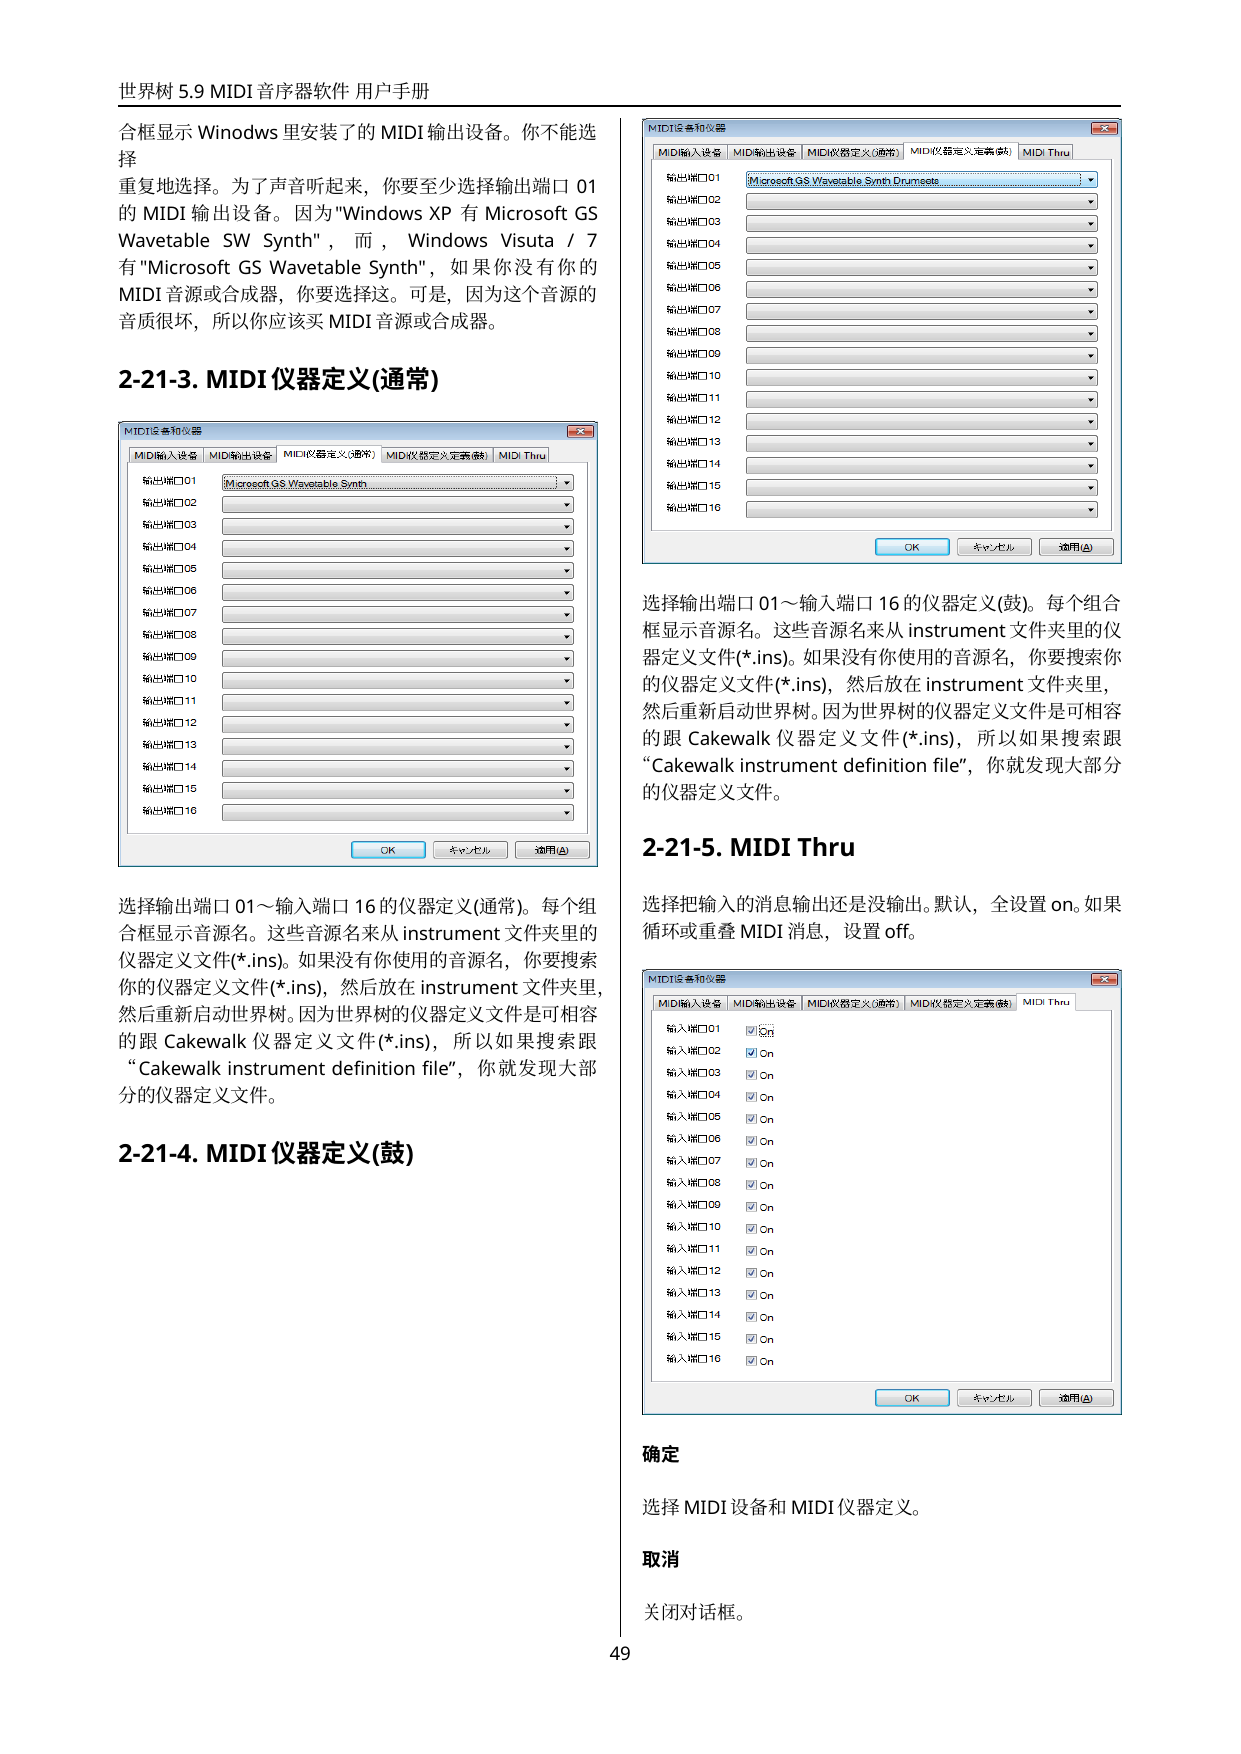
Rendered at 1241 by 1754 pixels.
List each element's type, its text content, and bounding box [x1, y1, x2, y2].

text 取消 [642, 1545, 1122, 1572]
text 选择MIDI设备和MIDI仪器定义。 [642, 1492, 1122, 1519]
text 选择输出端口01～输入端口16的仪器定义(鼓)。每个组合框显示音源名。这些音源名来从instrument文件夹里的仪器定义文件(*.ins)。如果没有你使用的音源名，你要搜索你的仪器定义文件(*.ins)，然后放在instrument文件夹里，然后重新启动世界树。因为世界树的仪器定义文件是可相容的跟Cakewalk仪器定义文件(*.ins)，所以如果搜索跟“Cakewalk instrument definition file”，你就发现大部分的仪器定义文件。 [642, 589, 1122, 804]
text 选择输出端口01～输入端口16的仪器定义(通常)。每个组合框显示音源名。这些音源名来从instrument文件夹里的仪器定义文件(*.ins)。如果没有你使用的音源名，你要搜索你的仪器定义文件(*.ins)，然后放在instrument文件夹里，然后重新启动世界树。因为世界树的仪器定义文件是可相容的跟Cakewalk仪器定义文件(*.ins)，所以如果搜索跟“Cakewalk instrument definition file”，你就发现大部分的仪器定义文件。 [118, 892, 598, 1108]
picture [642, 118, 1122, 564]
text 选择把输入的消息输出还是没输出。默认，全设置on。如果循环或重叠MIDI消息，设置off。 [642, 890, 1122, 944]
text 确定 [642, 1440, 1122, 1467]
text 重复地选择。为了声音听起来，你要至少选择输出端口01的MIDI输出设备。因为"Windows XP 有Microsoft GS Wavetable SW Synth"，而，Windows Visuta / 7 有"Microsoft GS Wavetable Synth"，如果你没有你的MIDI音源或合成器，你要选择这。可是，因为这个音源的音质很坏，所以你应该买MIDI音源或合成器。 [118, 172, 598, 334]
text 合框显示Winodws里安装了的MIDI输出设备。你不能选择 [118, 118, 598, 172]
picture [118, 421, 598, 867]
subtitle 2-21-3. MIDI仪器定义(通常) [118, 359, 598, 396]
subtitle 2-21-5. MIDI Thru [642, 830, 1122, 864]
subtitle 2-21-4. MIDI仪器定义(鼓) [118, 1133, 598, 1169]
picture [642, 969, 1122, 1415]
text 关闭对话框。 [642, 1598, 1122, 1625]
